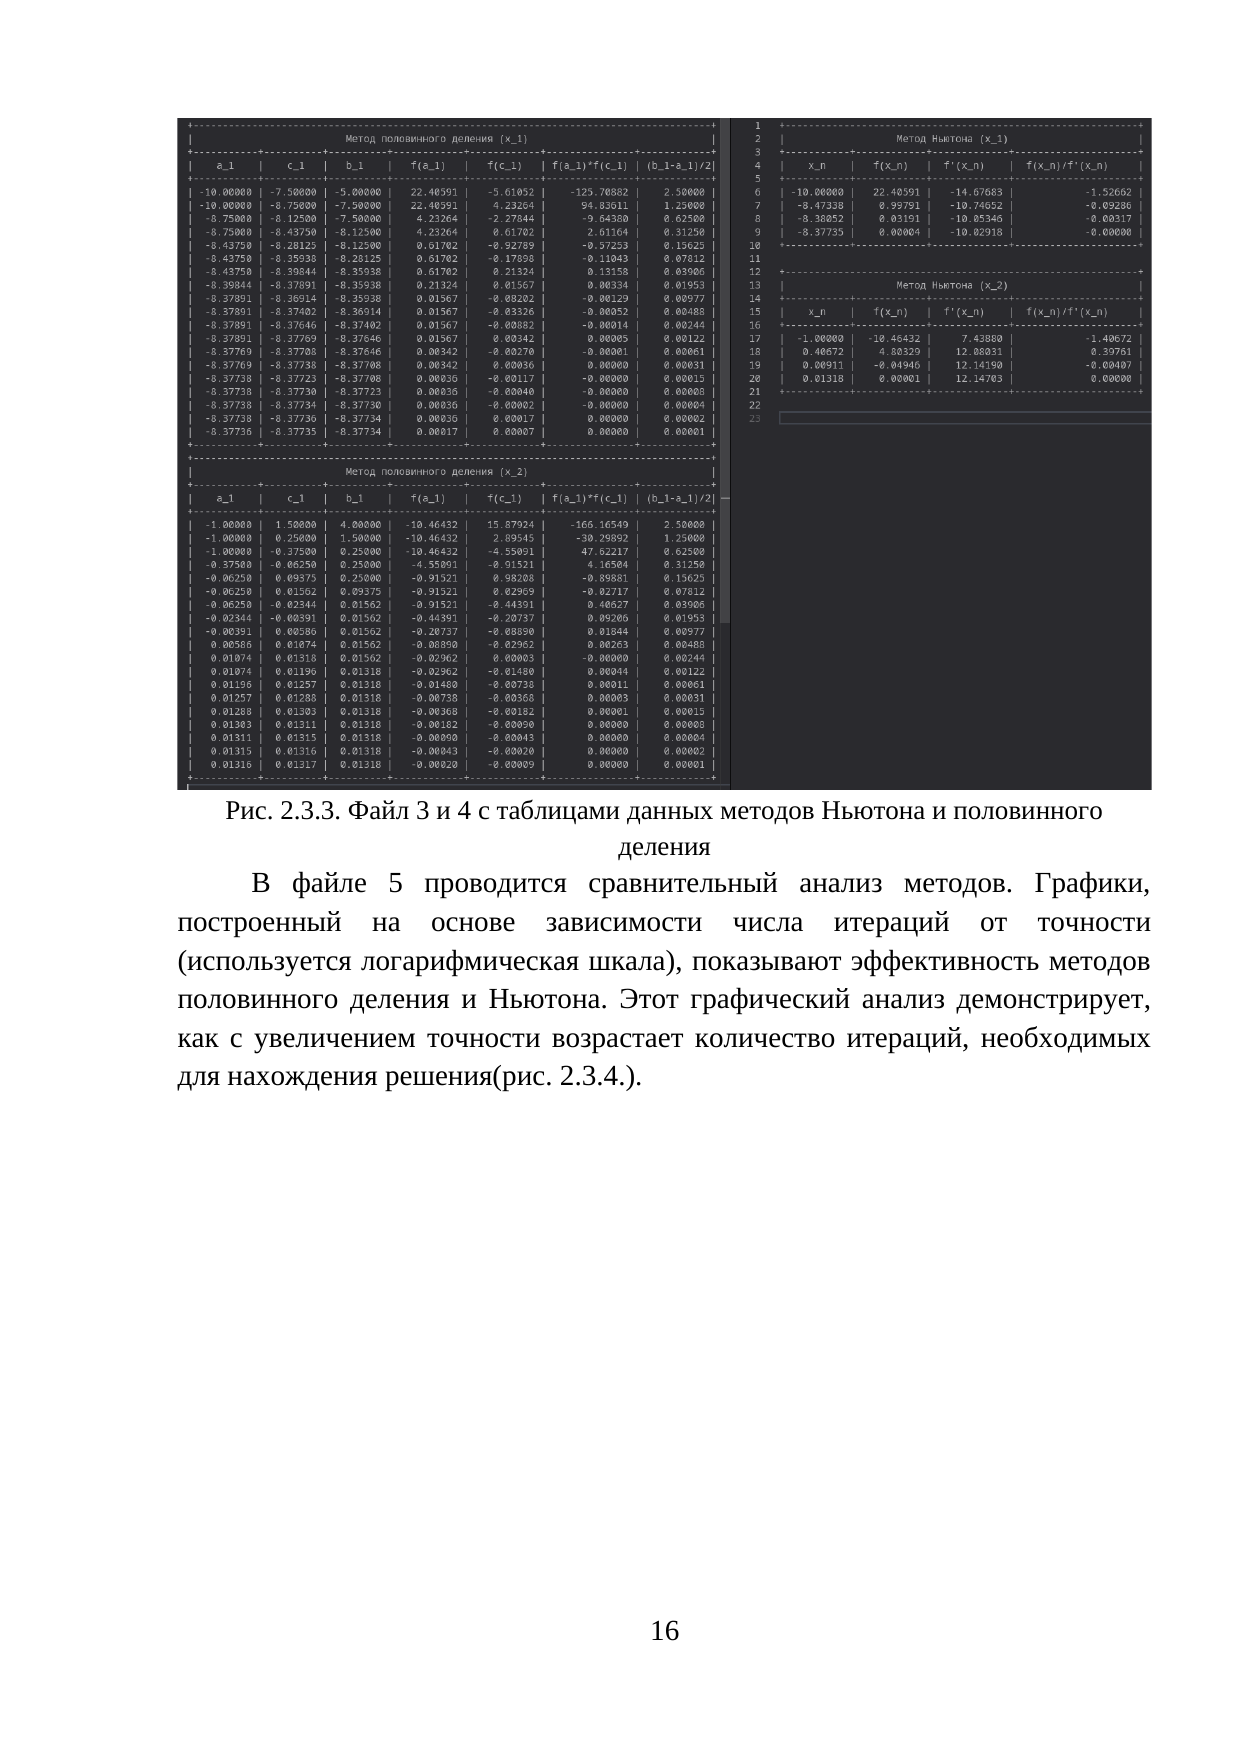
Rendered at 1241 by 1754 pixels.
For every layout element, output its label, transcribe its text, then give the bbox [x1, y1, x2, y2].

picture [177, 118, 1152, 790]
text В файле 5 проводится сравнительный анализ методов. Графики, построенный на основе зависимости числа итераций от точности (используется логарифмическая шкала), показывают эффективность методов половинного деления и Ньютона. Этот графический анализ демонстрирует, как с увеличением точности возрастает количество итераций, необходимых для нахождения решения(рис. 2.3.4.). [177, 866, 1152, 1092]
text Рис. 2.3.3. Файл 3 и 4 с таблицами данных методов Ньютона и половинного деления [177, 790, 1152, 861]
